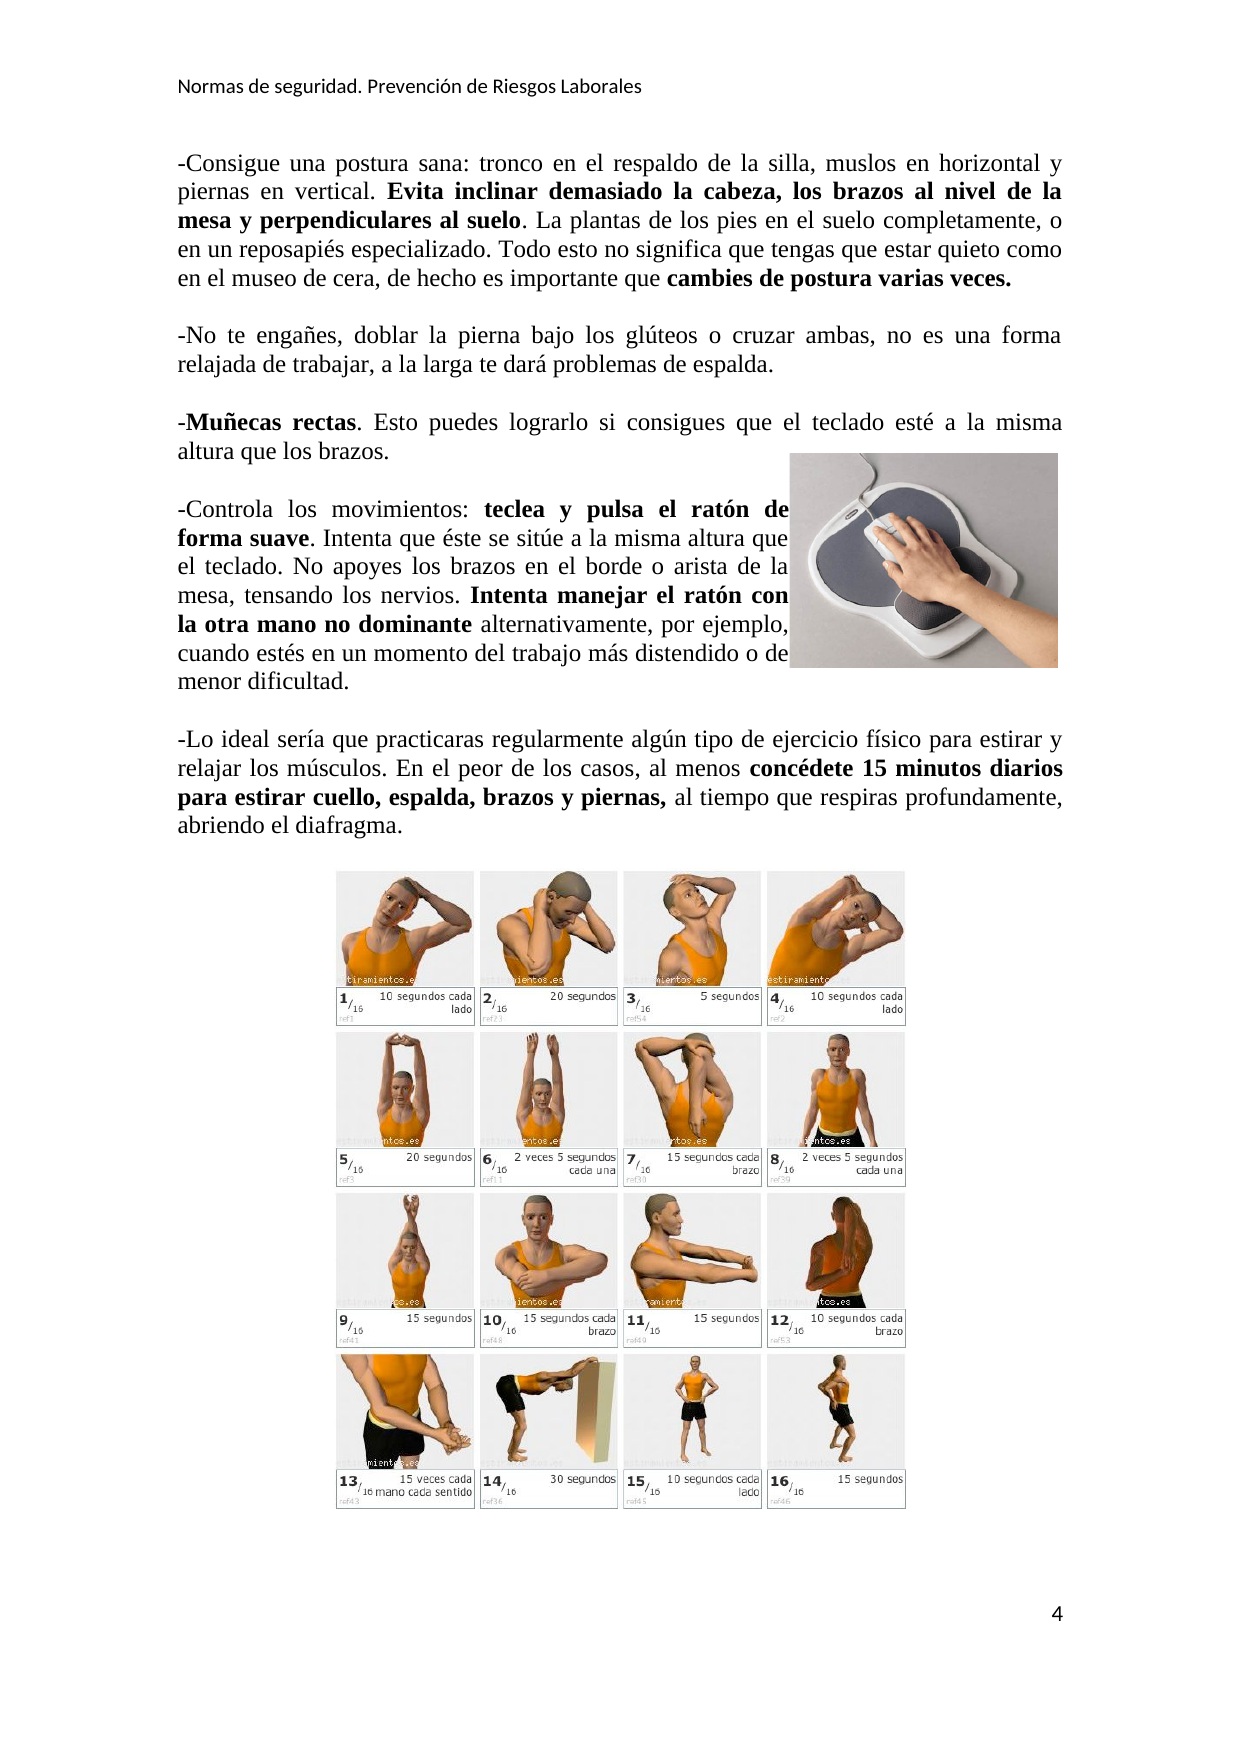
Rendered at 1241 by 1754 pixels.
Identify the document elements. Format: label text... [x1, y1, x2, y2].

picture [789, 453, 1058, 668]
text -Lo ideal sería que practicaras regularmente algún tipo de ejercicio físico para estirar y relajar los músculos. En el peor de los casos, al menos concédete 15 minutos diarios para estirar cuello, espalda, brazos y piernas, al tiempo que respiras profundamente, abriendo el diafragma. [177, 724, 1063, 839]
text -Consigue una postura sana: tronco en el respaldo de la silla, muslos en horizontal y piernas en vertical. Evita inclinar demasiado la cabeza, los brazos al nivel de la mesa y perpendiculares al suelo. La plantas de los pies en el suelo completamente, o en un reposapiés especializado. Todo esto no significa que tengas que estar quieto como en el museo de cera, de hecho es importante que cambies de postura varias veces. [177, 148, 1063, 291]
picture [334, 868, 907, 1510]
text -No te engañes, doblar la pierna bajo los glúteos o cruzar ambas, no es una forma relajada de trabajar, a la larga te dará problemas de espalda. [177, 321, 1063, 378]
text -Controla los movimientos: teclea y pulsa el ratón de forma suave. Intenta que éste se sitúe a la misma altura que el teclado. No apoyes los brazos en el borde o arista de la mesa, tensando los nervios. Intenta manejar el ratón con la otra mano no dominante alternativamente, por ejemplo, cuando estés en un momento del trabajo más distendido o de menor dificultad. [177, 494, 1063, 695]
text -Muñecas rectas. Esto puedes lograrlo si consigues que el teclado esté a la misma altura que los brazos. [177, 407, 1063, 465]
